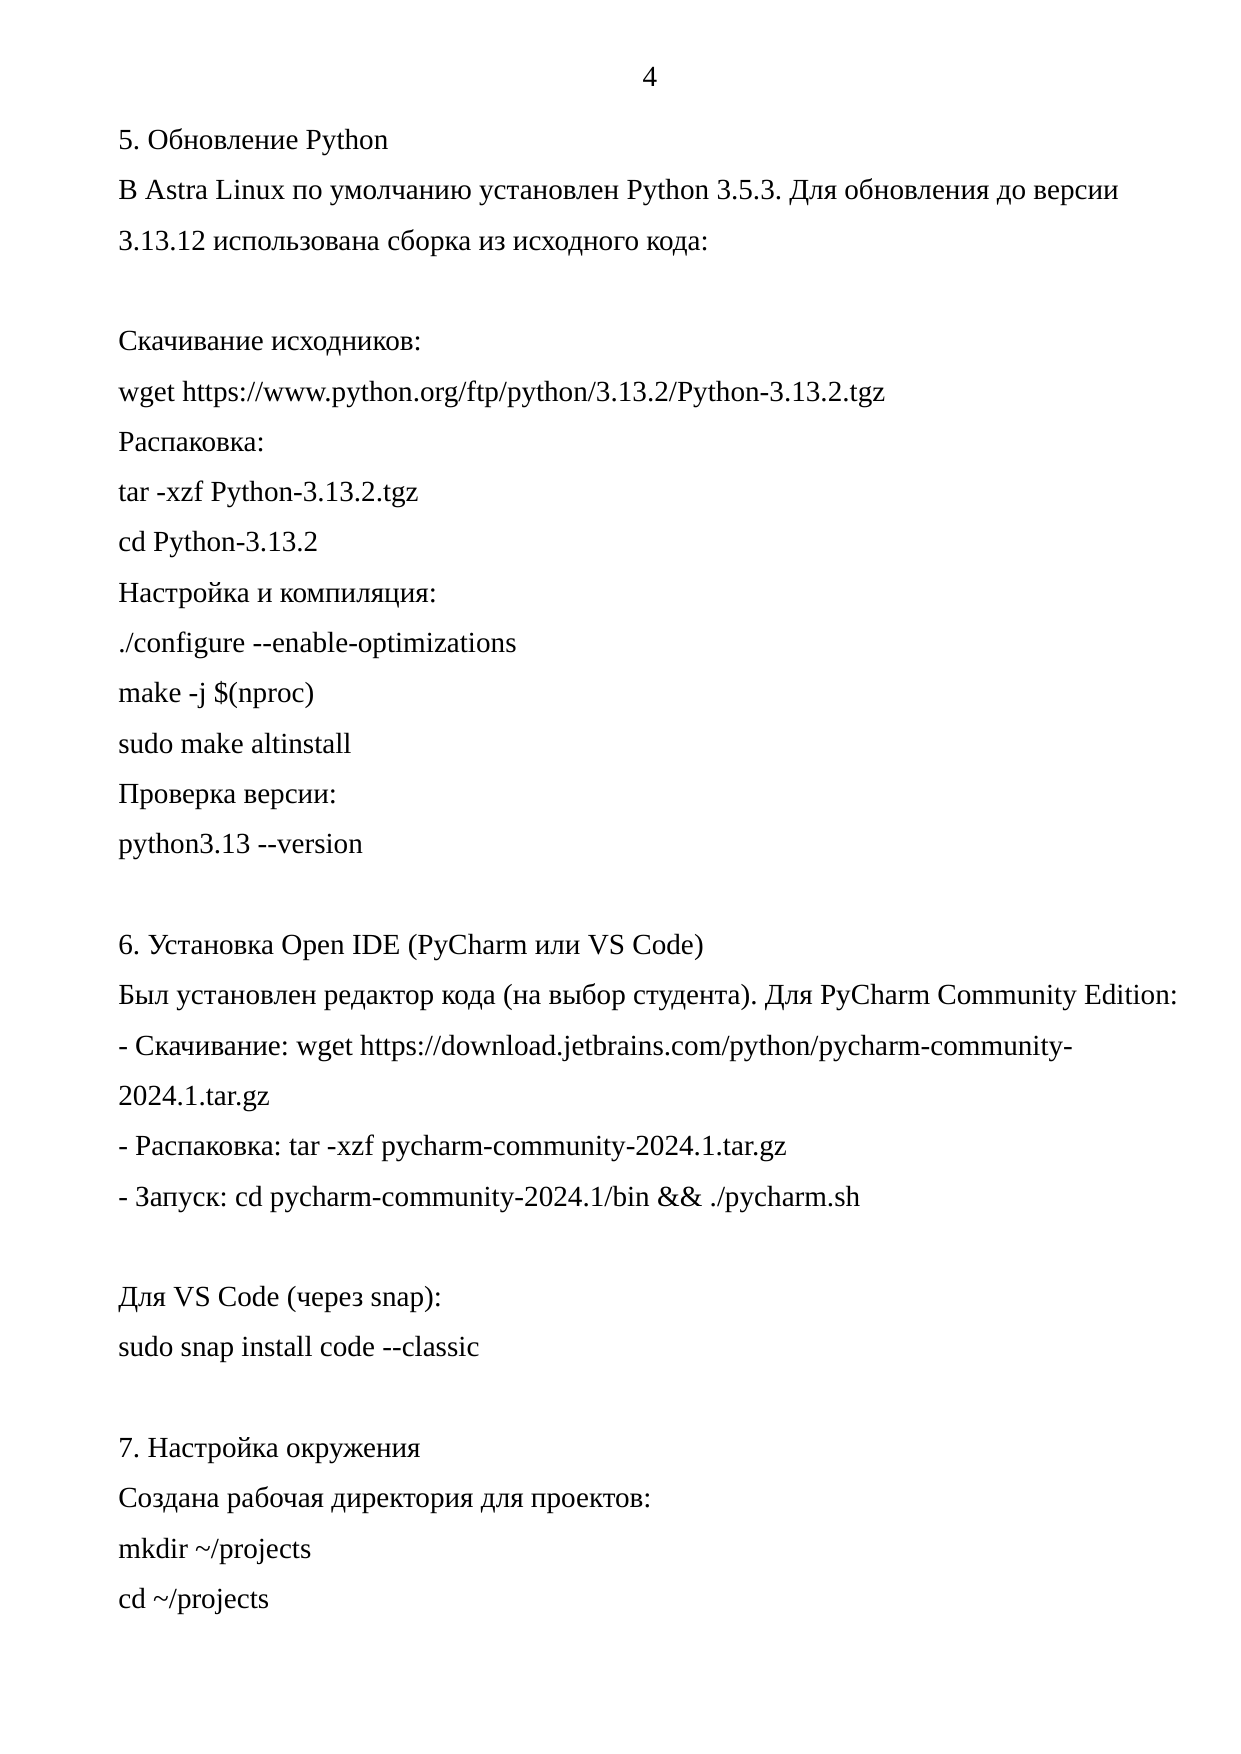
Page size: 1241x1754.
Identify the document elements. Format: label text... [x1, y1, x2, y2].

text Скачивание исходников: [118, 323, 1181, 357]
text make -j $(nproc) [118, 676, 1181, 709]
text cd ~/projects [118, 1581, 1181, 1615]
text python3.13 --version [118, 826, 1181, 860]
text ./configure --enable-optimizations [118, 625, 1181, 659]
text sudo make altinstall [118, 726, 1181, 759]
text cd Python-3.13.2 [118, 524, 1181, 558]
text Создана рабочая директория для проектов: [118, 1481, 1181, 1514]
text - Запуск: cd pycharm-community-2024.1/bin && ./pycharm.sh [118, 1179, 1181, 1212]
text Проверка версии: [118, 776, 1181, 810]
text mkdir ~/projects [118, 1531, 1181, 1564]
text - Скачивание: wget https://download.jetbrains.com/python/pycharm-community-2024.1.tar.gz [118, 1028, 1181, 1112]
text Настройка и компиляция: [118, 575, 1181, 608]
text 7. Настройка окружения [118, 1430, 1181, 1464]
text В Astra Linux по умолчанию установлен Python 3.5.3. Для обновления до версии 3.13.12 использована сборка из исходного кода: [118, 172, 1181, 256]
text sudo snap install code --classic [118, 1329, 1181, 1363]
text tar -xzf Python-3.13.2.tgz [118, 474, 1181, 508]
text wget https://www.python.org/ftp/python/3.13.2/Python-3.13.2.tgz [118, 374, 1181, 407]
text - Распаковка: tar -xzf pycharm-community-2024.1.tar.gz [118, 1128, 1181, 1162]
text Был установлен редактор кода (на выбор студента). Для PyCharm Community Edition: [118, 977, 1181, 1011]
text 6. Установка Open IDE (PyCharm или VS Code) [118, 927, 1181, 961]
text 5. Обновление Python [118, 122, 1181, 156]
text Для VS Code (через snap): [118, 1279, 1181, 1313]
text Распаковка: [118, 424, 1181, 457]
